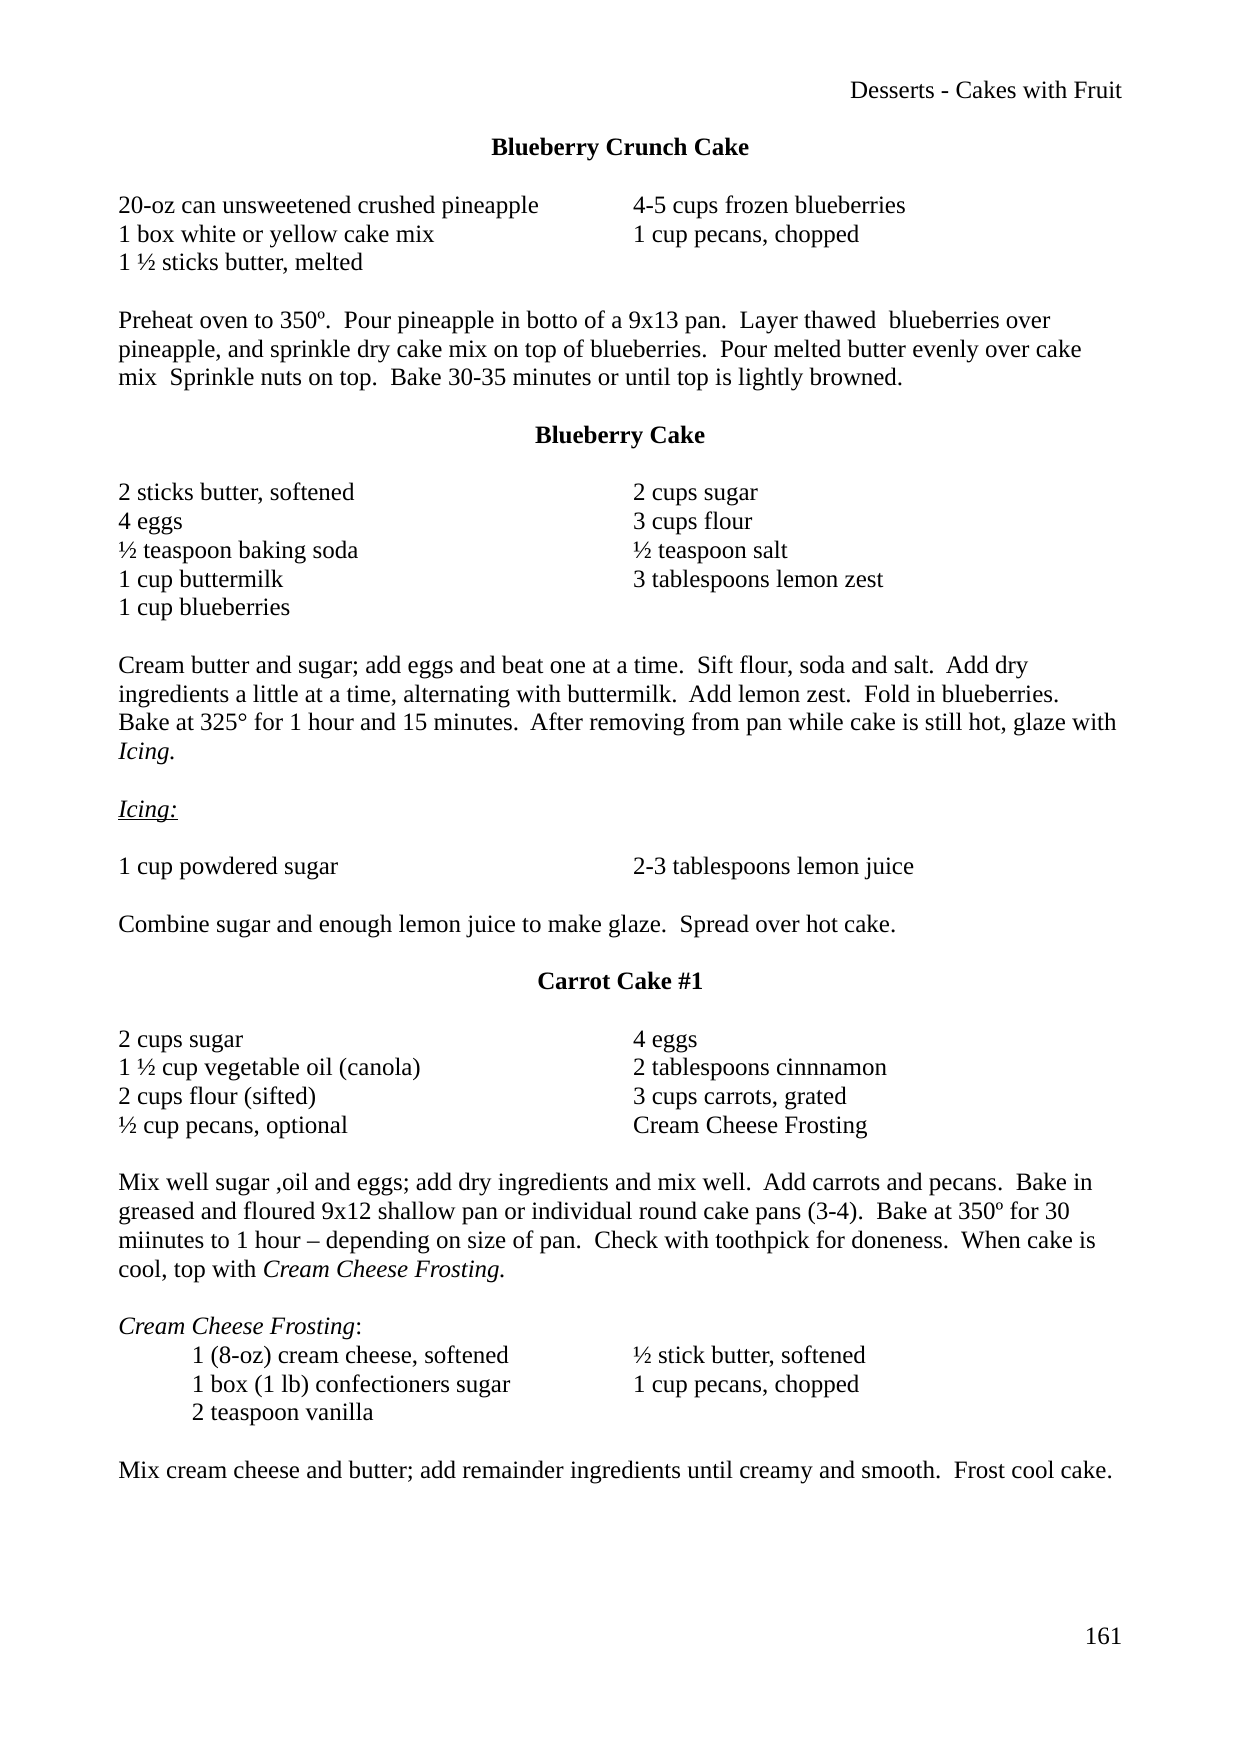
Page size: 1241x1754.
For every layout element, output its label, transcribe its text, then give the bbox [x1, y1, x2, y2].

text 1 (8-oz) cream cheese, softened ½ stick butter, softened [118, 1340, 1122, 1369]
text Blueberry Cake [118, 420, 1122, 449]
text 2 teaspoon vanilla [118, 1397, 1122, 1426]
text Carrot Cake #1 [118, 966, 1122, 995]
text Cream Cheese Frosting: [118, 1311, 1122, 1340]
text 2 cups flour (sifted) 3 cups carrots, grated [118, 1081, 1122, 1110]
text Blueberry Crunch Cake [118, 132, 1122, 161]
text Preheat oven to 350º. Pour pineapple in botto of a 9x13 pan. Layer thawed blueberries over pineapple, and sprinkle dry cake mix on top of blueberries. Pour melted butter evenly over cake mix Sprinkle nuts on top. Bake 30-35 minutes or until top is lightly browned. [118, 305, 1122, 391]
text 2 cups sugar 4 eggs [118, 1024, 1122, 1052]
text 1 cup powdered sugar 2-3 tablespoons lemon juice [118, 851, 1122, 880]
text 2 sticks butter, softened 2 cups sugar [118, 477, 1122, 506]
text Mix cream cheese and butter; add remainder ingredients until creamy and smooth. Frost cool cake. [118, 1455, 1122, 1484]
text Cream butter and sugar; add eggs and beat one at a time. Sift flour, soda and salt. Add dry ingredients a little at a time, alternating with buttermilk. Add lemon zest. Fold in blueberries. Bake at 325° for 1 hour and 15 minutes. After removing from pan while cake is still hot, glaze with Icing. [118, 650, 1122, 765]
text 1 ½ sticks butter, melted [118, 247, 1122, 276]
text ½ cup pecans, optional Cream Cheese Frosting [118, 1110, 1122, 1139]
text 20-oz can unsweetened crushed pineapple 4-5 cups frozen blueberries [118, 190, 1122, 219]
text 1 box white or yellow cake mix 1 cup pecans, chopped [118, 219, 1122, 247]
text 1 cup buttermilk 3 tablespoons lemon zest [118, 564, 1122, 592]
text ½ teaspoon baking soda ½ teaspoon salt [118, 535, 1122, 564]
text 1 cup blueberries [118, 592, 1122, 621]
text Mix well sugar ,oil and eggs; add dry ingredients and mix well. Add carrots and pecans. Bake in greased and floured 9x12 shallow pan or individual round cake pans (3-4). Bake at 350º for 30 miinutes to 1 hour – depending on size of pan. Check with toothpick for doneness. When cake is cool, top with Cream Cheese Frosting. [118, 1167, 1122, 1282]
text 4 eggs 3 cups flour [118, 506, 1122, 535]
text 1 ½ cup vegetable oil (canola) 2 tablespoons cinnnamon [118, 1052, 1122, 1081]
text 1 box (1 lb) confectioners sugar 1 cup pecans, chopped [118, 1369, 1122, 1397]
text Icing: [118, 794, 1122, 822]
text Combine sugar and enough lemon juice to make glaze. Spread over hot cake. [118, 909, 1122, 937]
